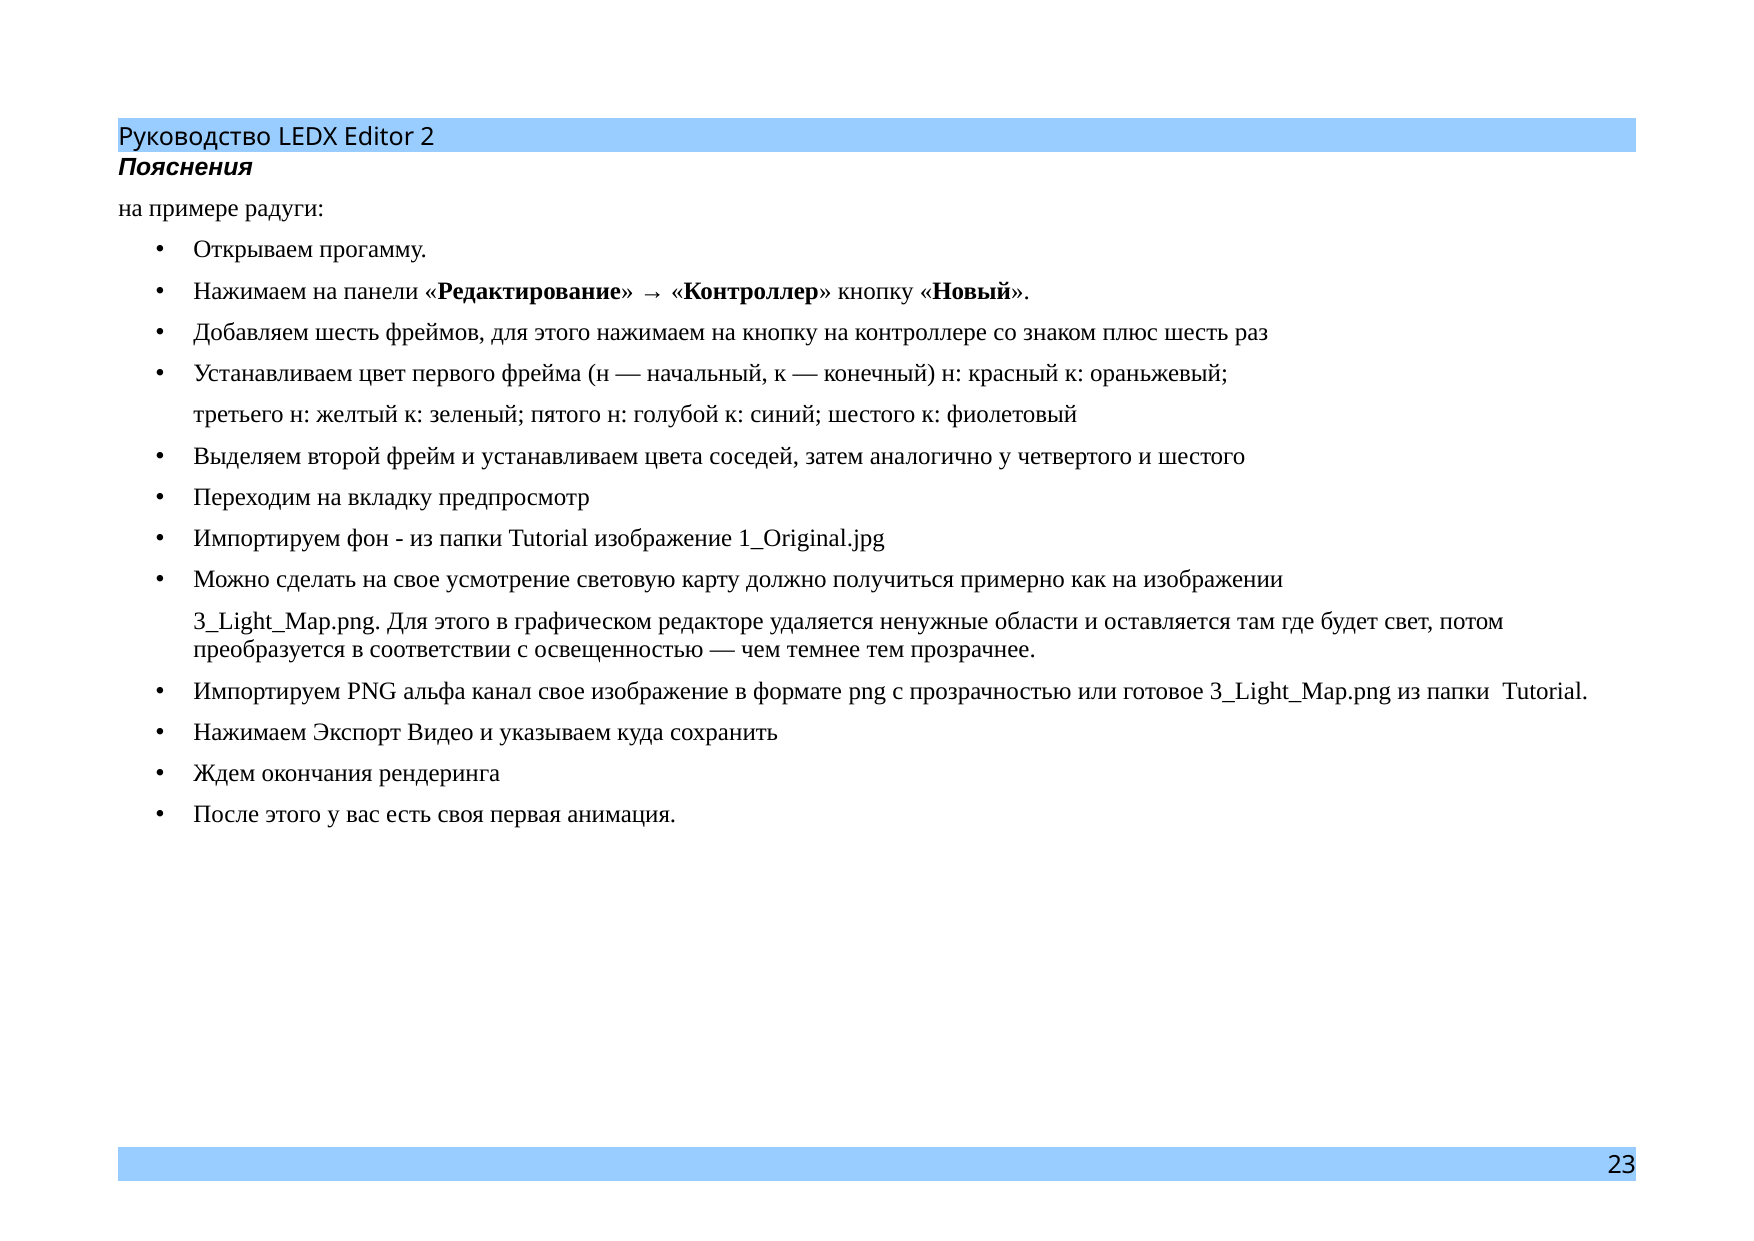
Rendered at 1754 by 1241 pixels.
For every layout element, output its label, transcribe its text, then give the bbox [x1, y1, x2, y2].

list Нажимаем Экспорт Видео и указываем куда сохранить [156, 717, 1636, 746]
list Импортируем фон - из папки Tutorial изображение 1_Original.jpg [156, 523, 1636, 552]
list Устанавливаем цвет первого фрейма (н — начальный, к — конечный) н: красный к: ораньжевый; [156, 358, 1636, 387]
list Открываем прогамму. [156, 234, 1636, 263]
list Выделяем второй фрейм и устанавливаем цвета соседей, затем аналогично у четвертого и шестого [156, 441, 1636, 469]
list После этого у вас есть своя первая анимация. [156, 799, 1636, 828]
list Можно сделать на свое усмотрение световую карту должно получиться примерно как на изображении [156, 564, 1636, 593]
text на примере радуги: [118, 193, 1636, 222]
list Нажимаем на панели «Редактирование» → «Контроллер» кнопку «Новый». [156, 276, 1636, 304]
list Импортируем PNG альфа канал свое изображение в формате png с прозрачностью или готовое 3_Light_Map.png из папки Tutorial. [156, 676, 1636, 704]
list Добавляем шесть фреймов, для этого нажимаем на кнопку на контроллере со знаком плюс шесть раз [156, 317, 1636, 346]
list Переходим на вкладку предпросмотр [156, 482, 1636, 511]
list третьего н: желтый к: зеленый; пятого н: голубой к: синий; шестого к: фиолетовый [156, 399, 1636, 428]
subtitle Пояснения [118, 152, 1636, 181]
list 3_Light_Map.png. Для этого в графическом редакторе удаляется ненужные области и оставляется там где будет свет, потом преобразуется в соответствии с освещенностью — чем темнее тем прозрачнее. [156, 606, 1636, 663]
list Ждем окончания рендеринга [156, 758, 1636, 787]
